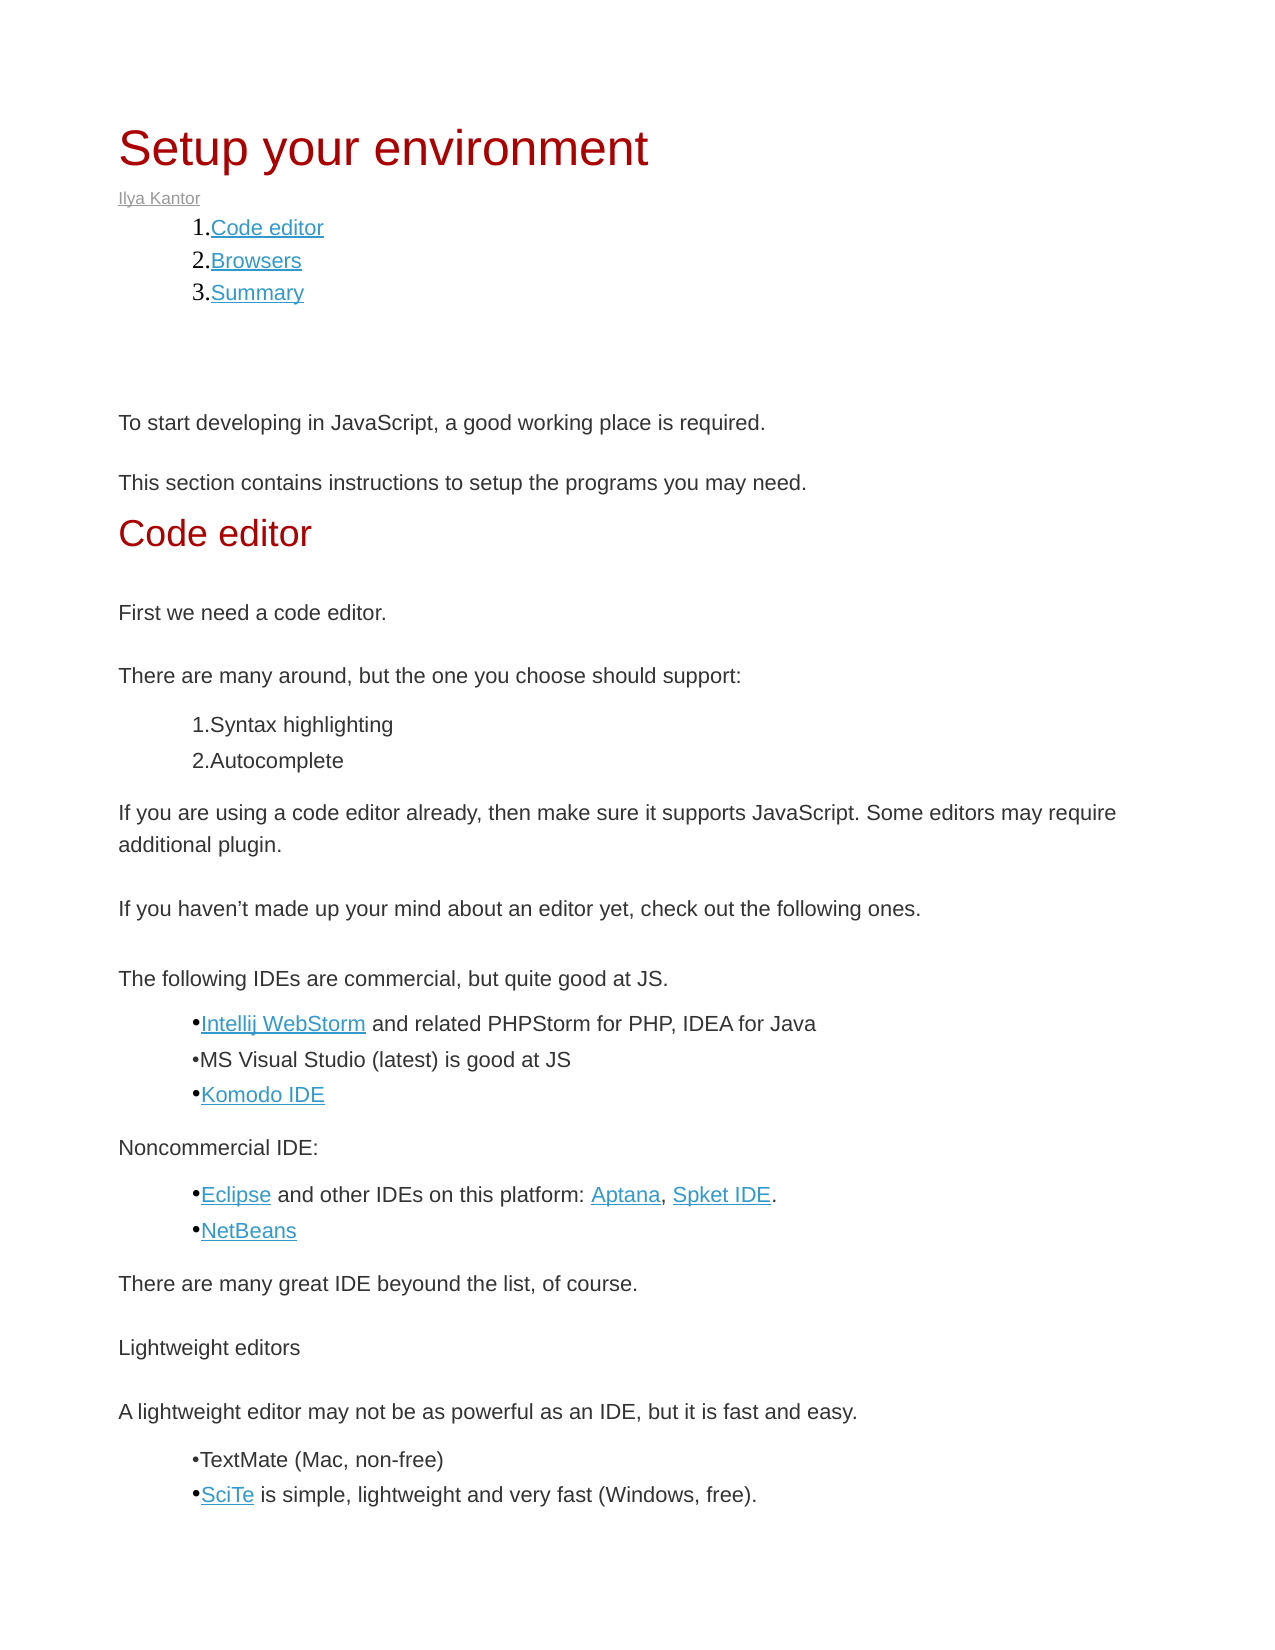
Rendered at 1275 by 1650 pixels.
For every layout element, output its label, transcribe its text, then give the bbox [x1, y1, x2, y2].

text A lightweight editor may not be as powerful as an IDE, but it is fast and easy. [118, 1391, 1157, 1424]
list SciTe is simple, lightweight and very fast (Windows, free). [118, 1475, 1157, 1508]
list MS Visual Studio (latest) is good at JS [118, 1039, 1157, 1072]
list Autocomplete [118, 740, 1157, 773]
list TextMate (Mac, non-free) [118, 1439, 1157, 1472]
list NetBeans [118, 1211, 1157, 1244]
subtitle Code editor [118, 511, 1157, 554]
text There are many around, but the one you choose should support: [118, 656, 1157, 689]
text The following IDEs are commercial, but quite good at JS. [118, 966, 1157, 991]
list Code editor [118, 208, 1157, 241]
text If you are using a code editor already, then make sure it supports JavaScript. Some editors may require additional plugin. [118, 792, 1157, 857]
text If you haven’t made up your mind about an editor yet, check out the following ones. [118, 889, 1157, 921]
list Intellij WebStorm and related PHPStorm for PHP, IDEA for Java [118, 1003, 1157, 1036]
list Browsers [118, 241, 1157, 273]
text Ilya Kantor [118, 188, 1157, 208]
subtitle Setup your environment [118, 118, 1157, 176]
text First we need a code editor. [118, 592, 1157, 624]
list Summary [118, 273, 1157, 306]
text Noncommercial IDE: [118, 1127, 1157, 1160]
text There are many great IDE beyound the list, of course. [118, 1263, 1157, 1296]
list Komodo IDE [118, 1075, 1157, 1108]
text Lightweight editors [118, 1327, 1157, 1360]
list Syntax highlighting [118, 704, 1157, 737]
list Eclipse and other IDEs on this platform: Aptana, Spket IDE. [118, 1175, 1157, 1208]
text This section contains instructions to setup the programs you may need. [118, 463, 1157, 496]
text To start developing in JavaScript, a good working place is required. [118, 409, 1157, 434]
